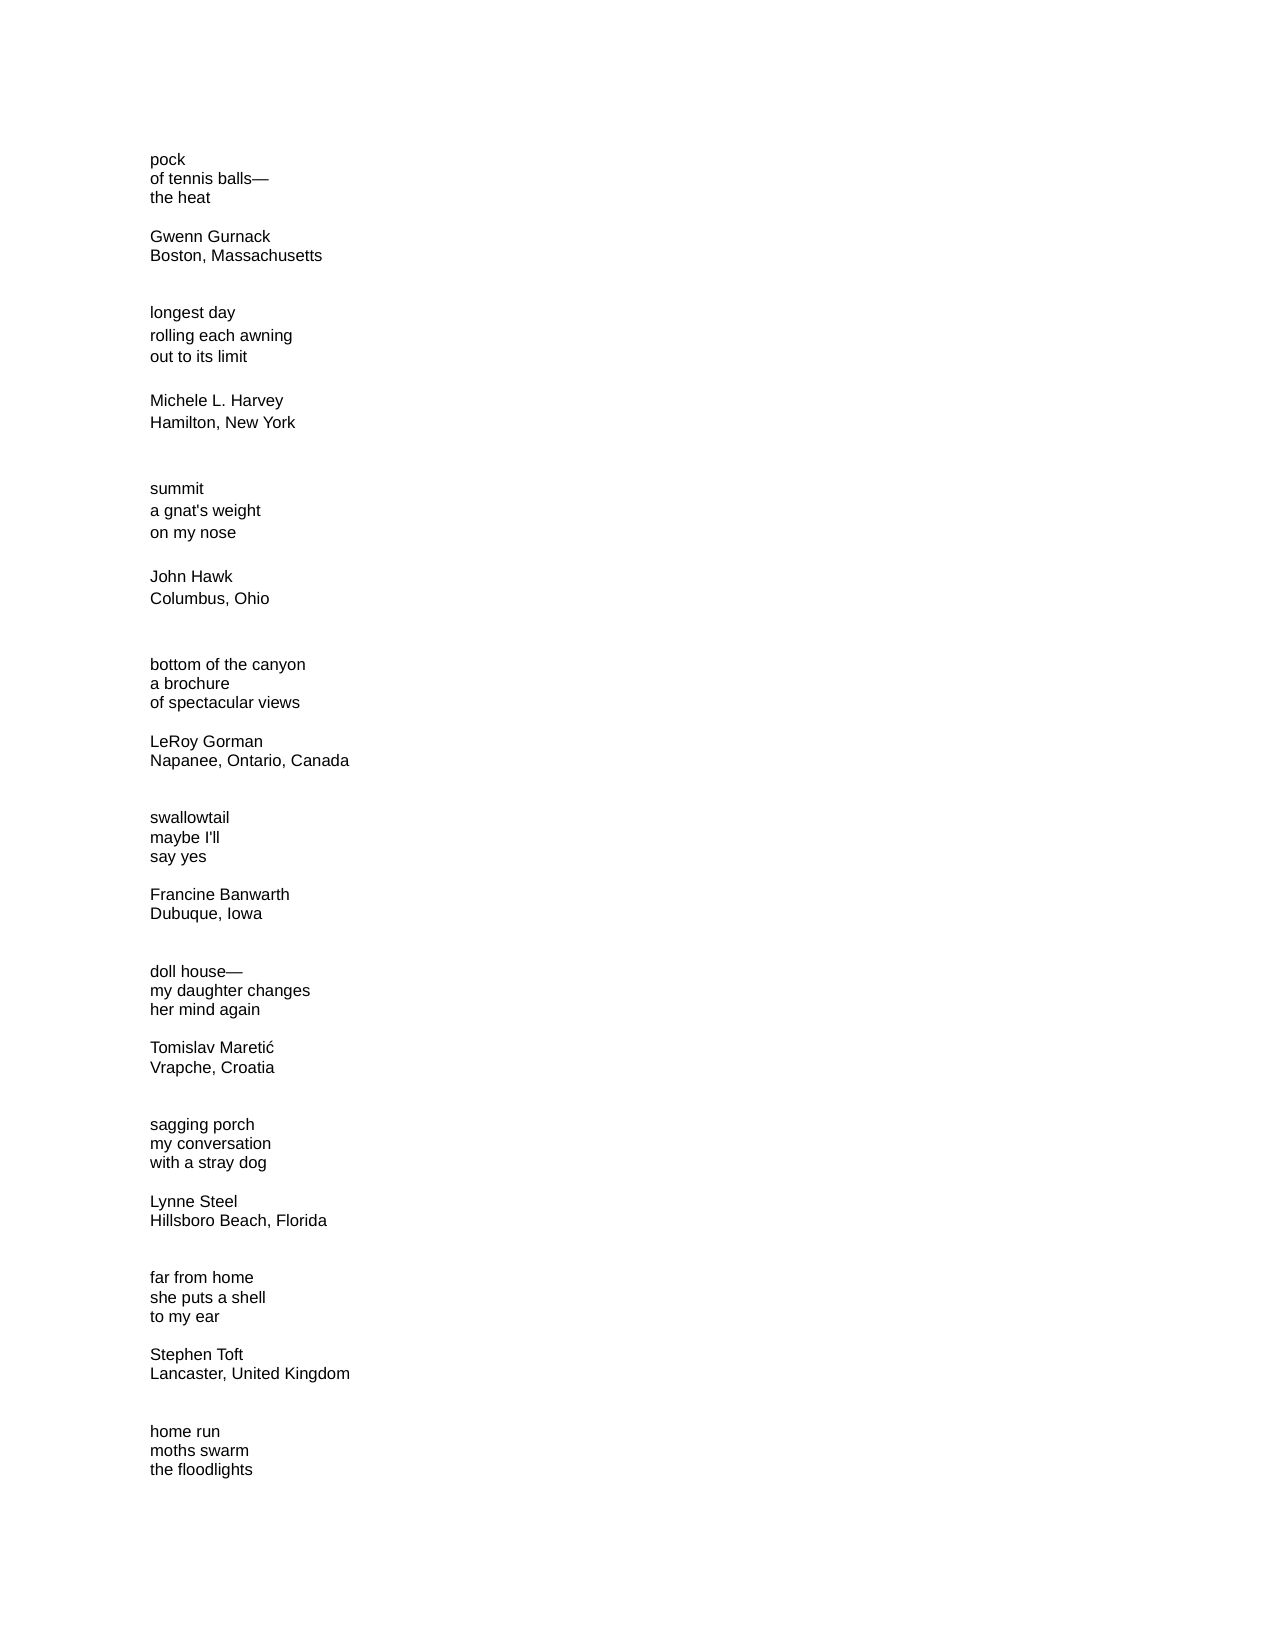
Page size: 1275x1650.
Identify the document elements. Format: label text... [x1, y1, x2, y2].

text Boston, Massachusetts [150, 246, 1125, 265]
text Tomislav Maretić [150, 1038, 1125, 1057]
text sagging porch my conversation with a stray dog [150, 1115, 1125, 1172]
text Stephen Toft [150, 1345, 1125, 1364]
text home run moths swarm the floodlights [150, 1422, 1125, 1498]
text Dubuque, Iowa [150, 904, 1125, 923]
text Francine Banwarth [150, 885, 1125, 904]
text she puts a shell [150, 1287, 1125, 1307]
text a brochure [150, 674, 1125, 693]
text Vrapche, Croatia [150, 1057, 1125, 1077]
text far from home [150, 1268, 1125, 1287]
text my daughter changes [150, 981, 1125, 1000]
text to my ear [150, 1307, 1125, 1326]
text Lynne Steel [150, 1192, 1125, 1211]
text Lancaster, United Kingdom [150, 1364, 1125, 1383]
text doll house— [150, 962, 1125, 981]
text Napanee, Ontario, Canada [150, 751, 1125, 770]
text pock [150, 150, 1125, 169]
text the heat [150, 188, 1125, 207]
text swallowtail [150, 808, 1125, 827]
text longest day rolling each awning out to its limit Michele L. Harvey Hamilton, New York [150, 303, 1125, 432]
text of spectacular views [150, 693, 1125, 712]
text maybe I'll [150, 827, 1125, 847]
text bottom of the canyon [150, 655, 1125, 674]
text summit a gnat's weight on my nose John Hawk Columbus, Ohio [150, 479, 1125, 608]
text her mind again [150, 1000, 1125, 1019]
text LeRoy Gorman [150, 732, 1125, 751]
text of tennis balls— [150, 169, 1125, 188]
text Hillsboro Beach, Florida [150, 1211, 1125, 1230]
text say yes [150, 847, 1125, 866]
text Gwenn Gurnack [150, 227, 1125, 246]
